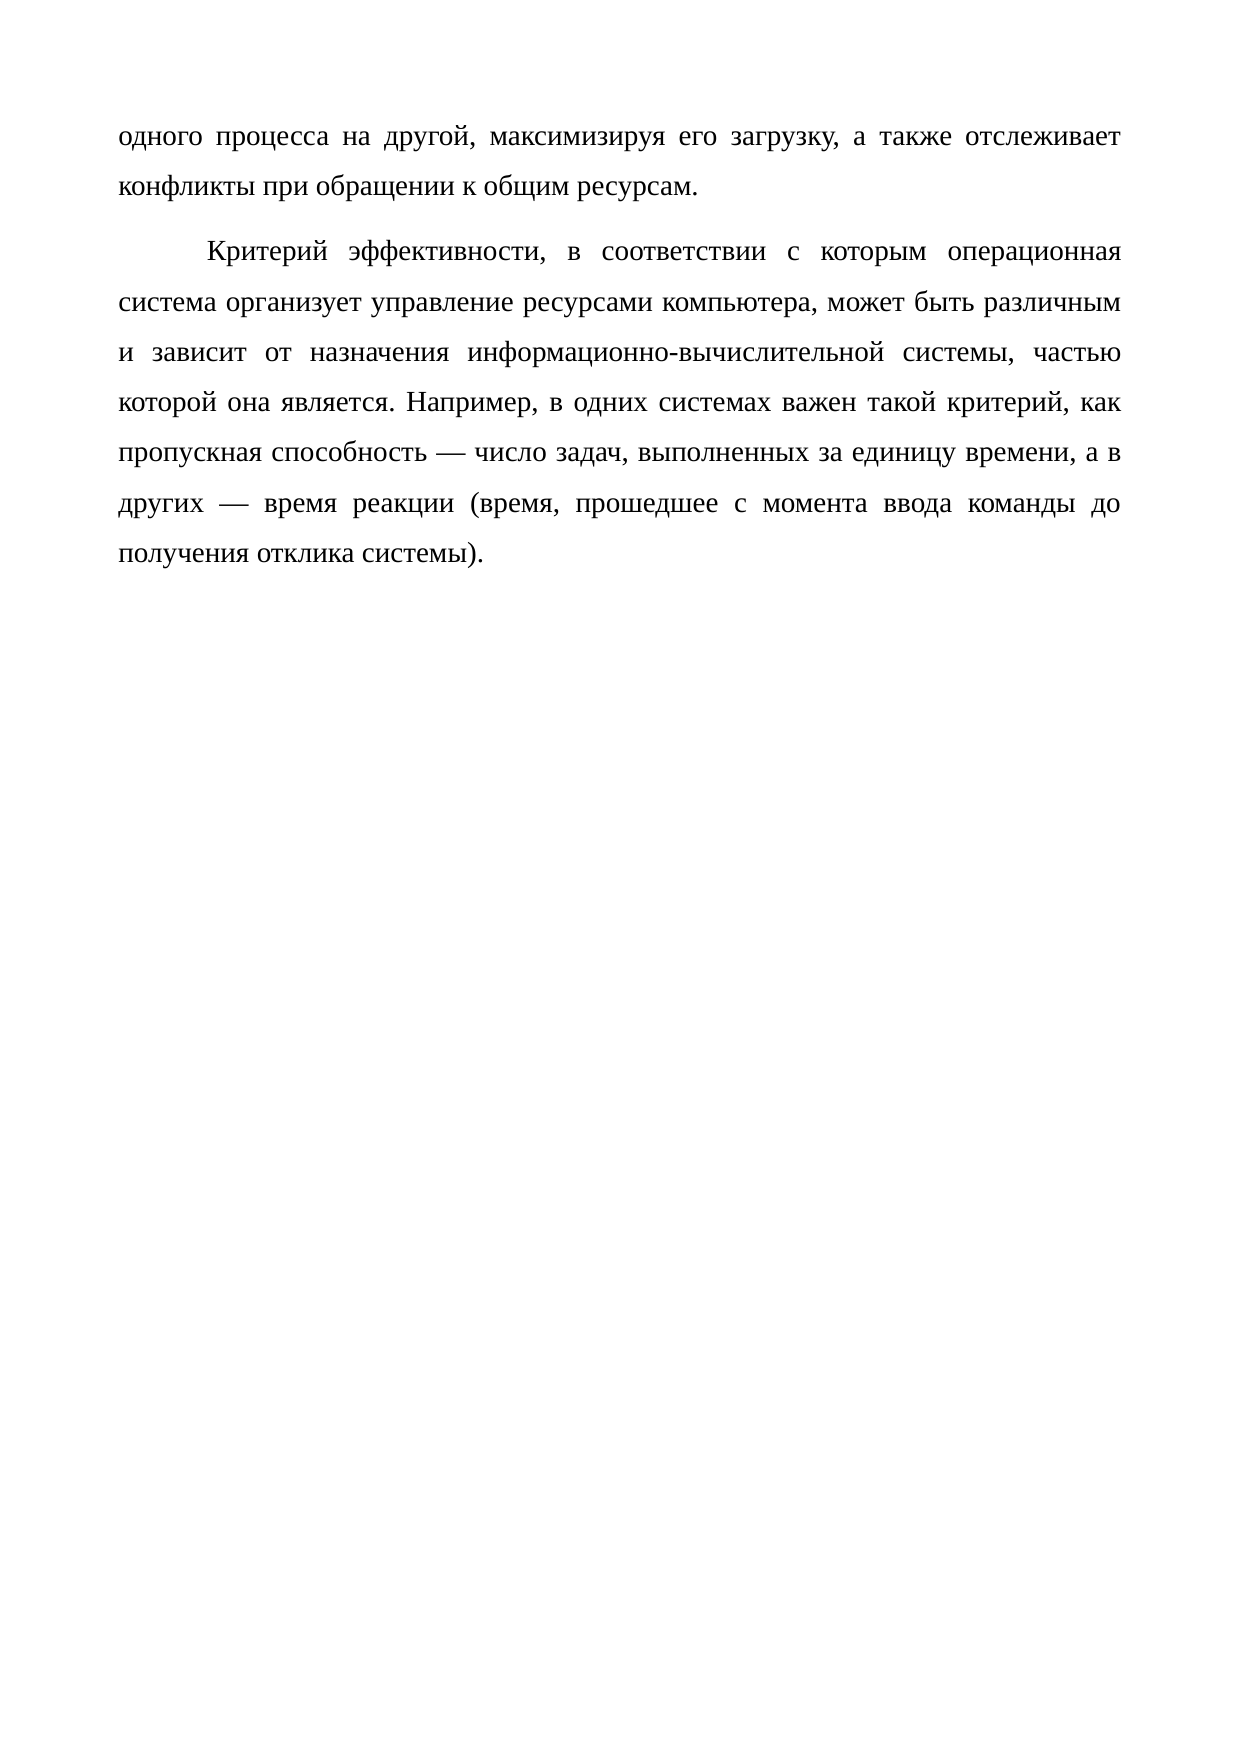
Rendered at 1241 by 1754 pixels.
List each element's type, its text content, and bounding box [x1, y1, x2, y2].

text одного процесса на другой, максимизируя его загрузку, а также отслеживает конфликты при обращении к общим ресурсам. [118, 118, 1122, 202]
text Критерий эффективности, в соответствии с которым операционная система организует управление ресурсами компьютера, может быть различным и зависит от назначения информационно-вычислительной системы, частью которой она является. Например, в одних системах важен такой критерий, как пропускная способность — число задач, выполненных за единицу времени, а в других — время реакции (время, прошедшее с момента ввода команды до получения отклика системы). [118, 233, 1122, 569]
